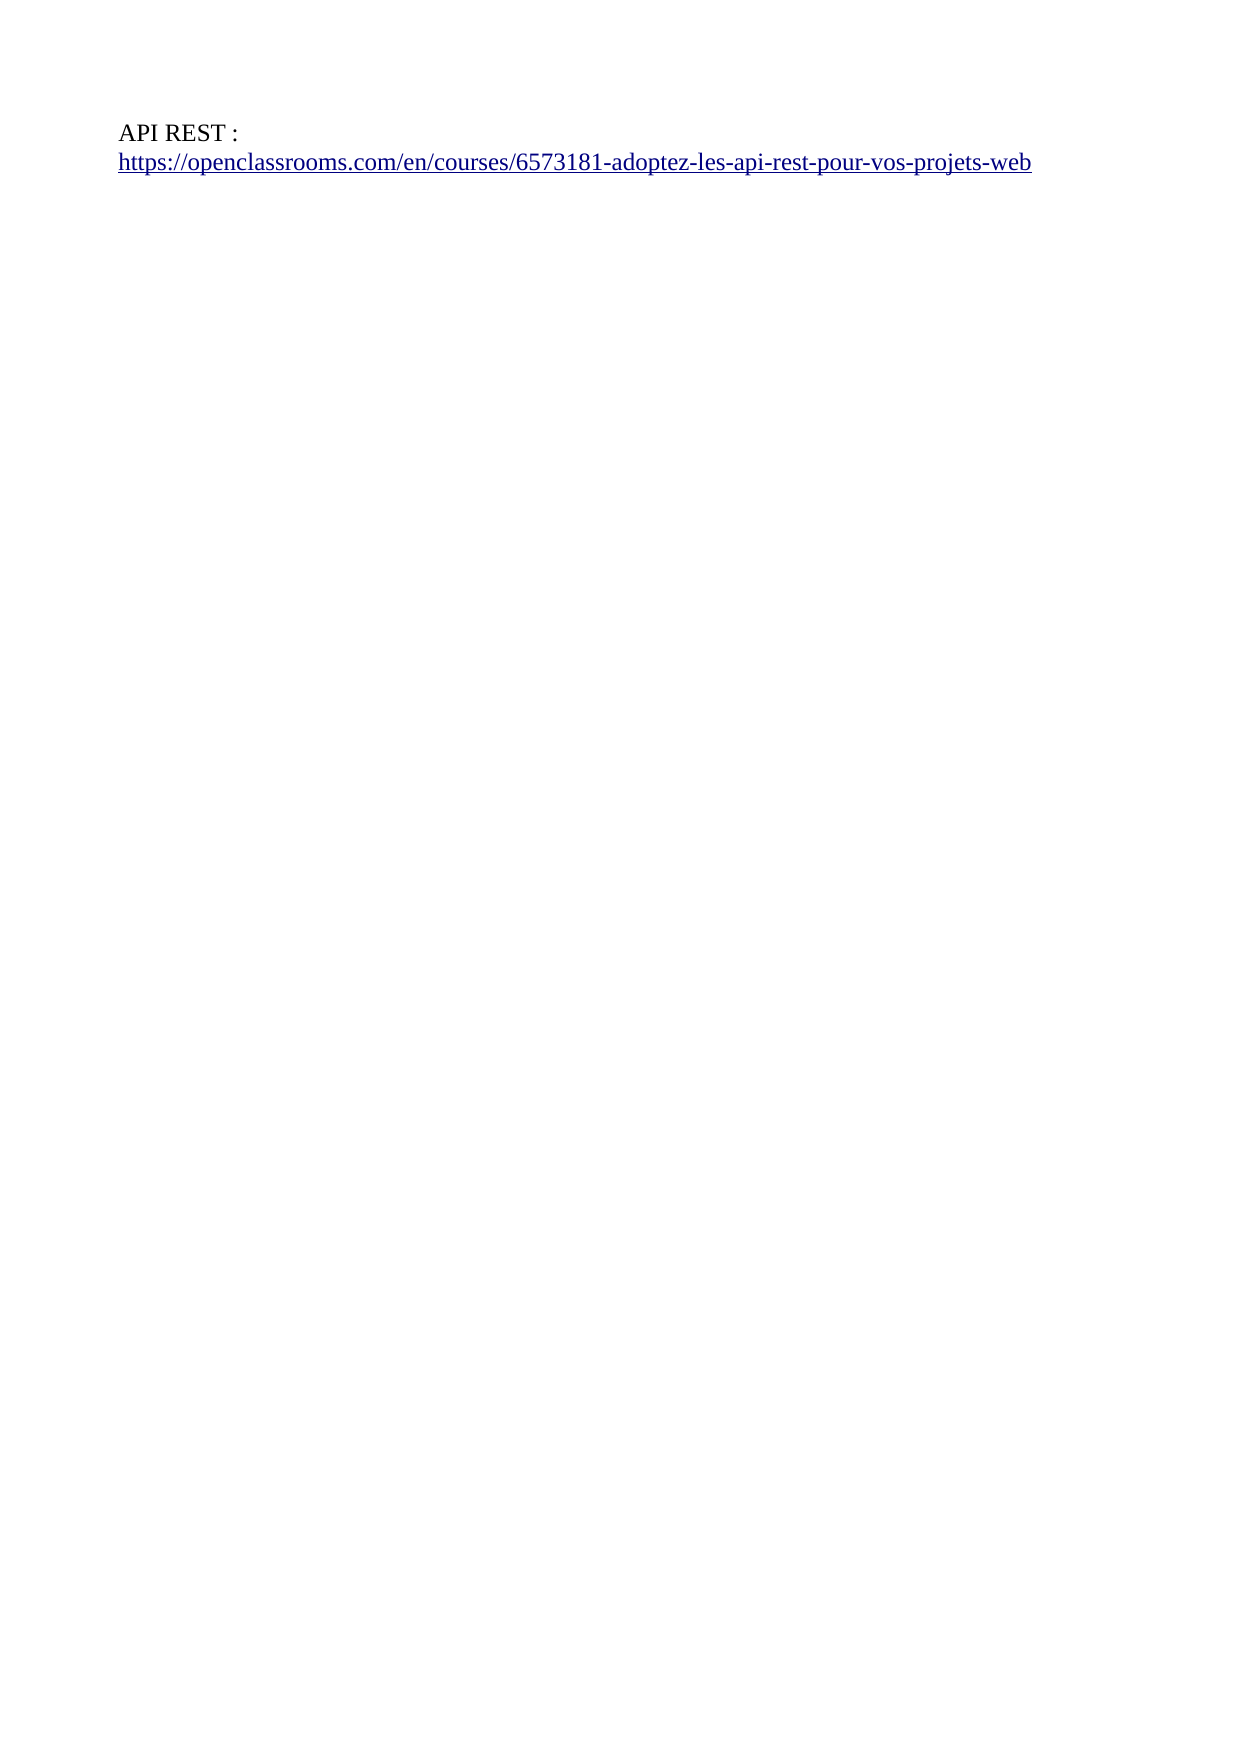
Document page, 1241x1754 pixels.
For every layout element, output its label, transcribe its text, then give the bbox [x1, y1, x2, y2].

text API REST : [118, 118, 1122, 147]
text https://openclassrooms.com/en/courses/6573181-adoptez-les-api-rest-pour-vos-projets-web [118, 147, 1122, 176]
